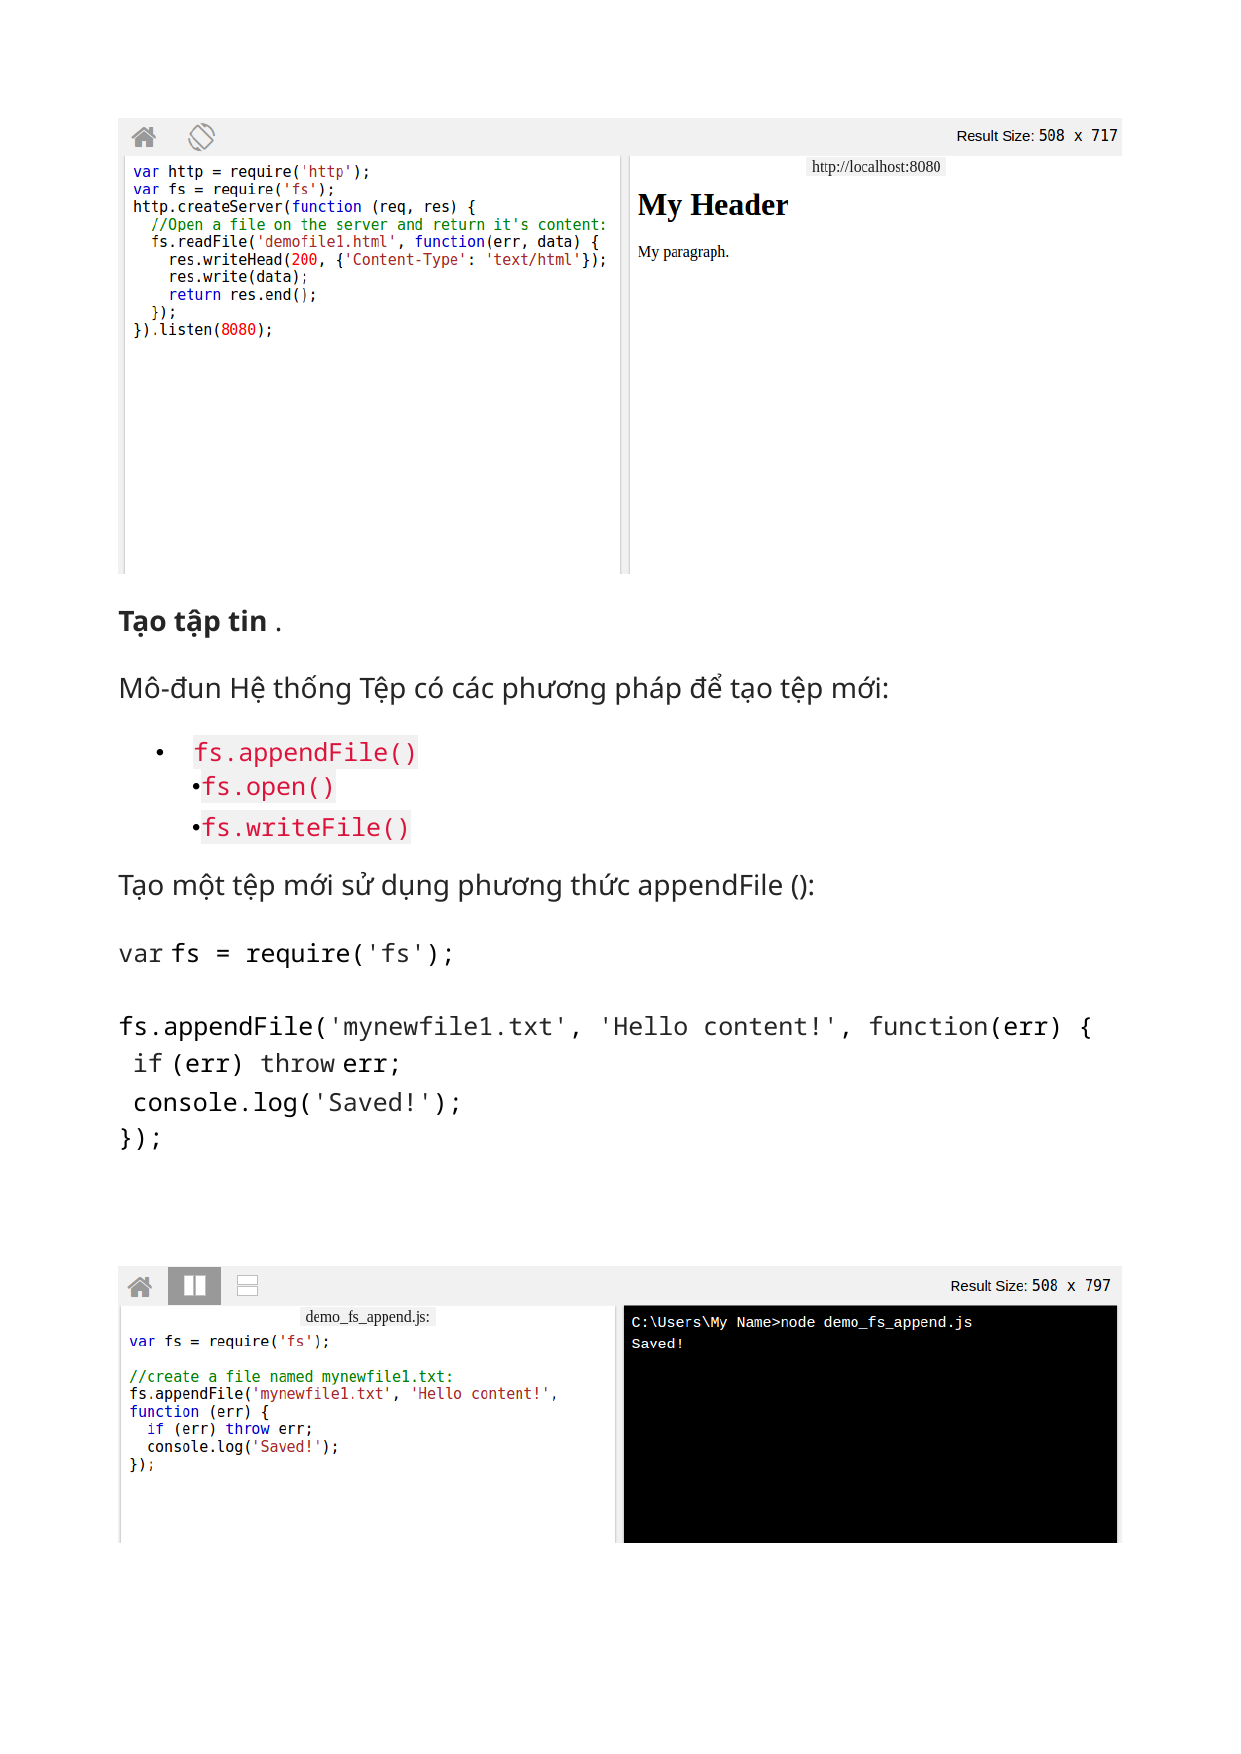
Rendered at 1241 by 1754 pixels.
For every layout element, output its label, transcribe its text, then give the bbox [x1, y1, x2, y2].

picture [118, 1266, 1123, 1543]
picture [118, 118, 1123, 574]
list fs.writeFile() [118, 810, 1122, 844]
list fs.appendFile() [156, 735, 1122, 769]
text Tạo tập tin . [118, 602, 1122, 640]
text Mô-đun Hệ thống Tệp có các phương pháp để tạo tệp mới: [118, 668, 1122, 707]
text Tạo một tệp mới sử dụng phương thức appendFile (): [118, 865, 1122, 904]
text var fs = require('fs'); fs.appendFile('mynewfile1.txt', 'Hello content!', function(err) { if (err) throw err; console.log('Saved!'); }); [118, 932, 1122, 1153]
list fs.open() [118, 769, 1122, 803]
